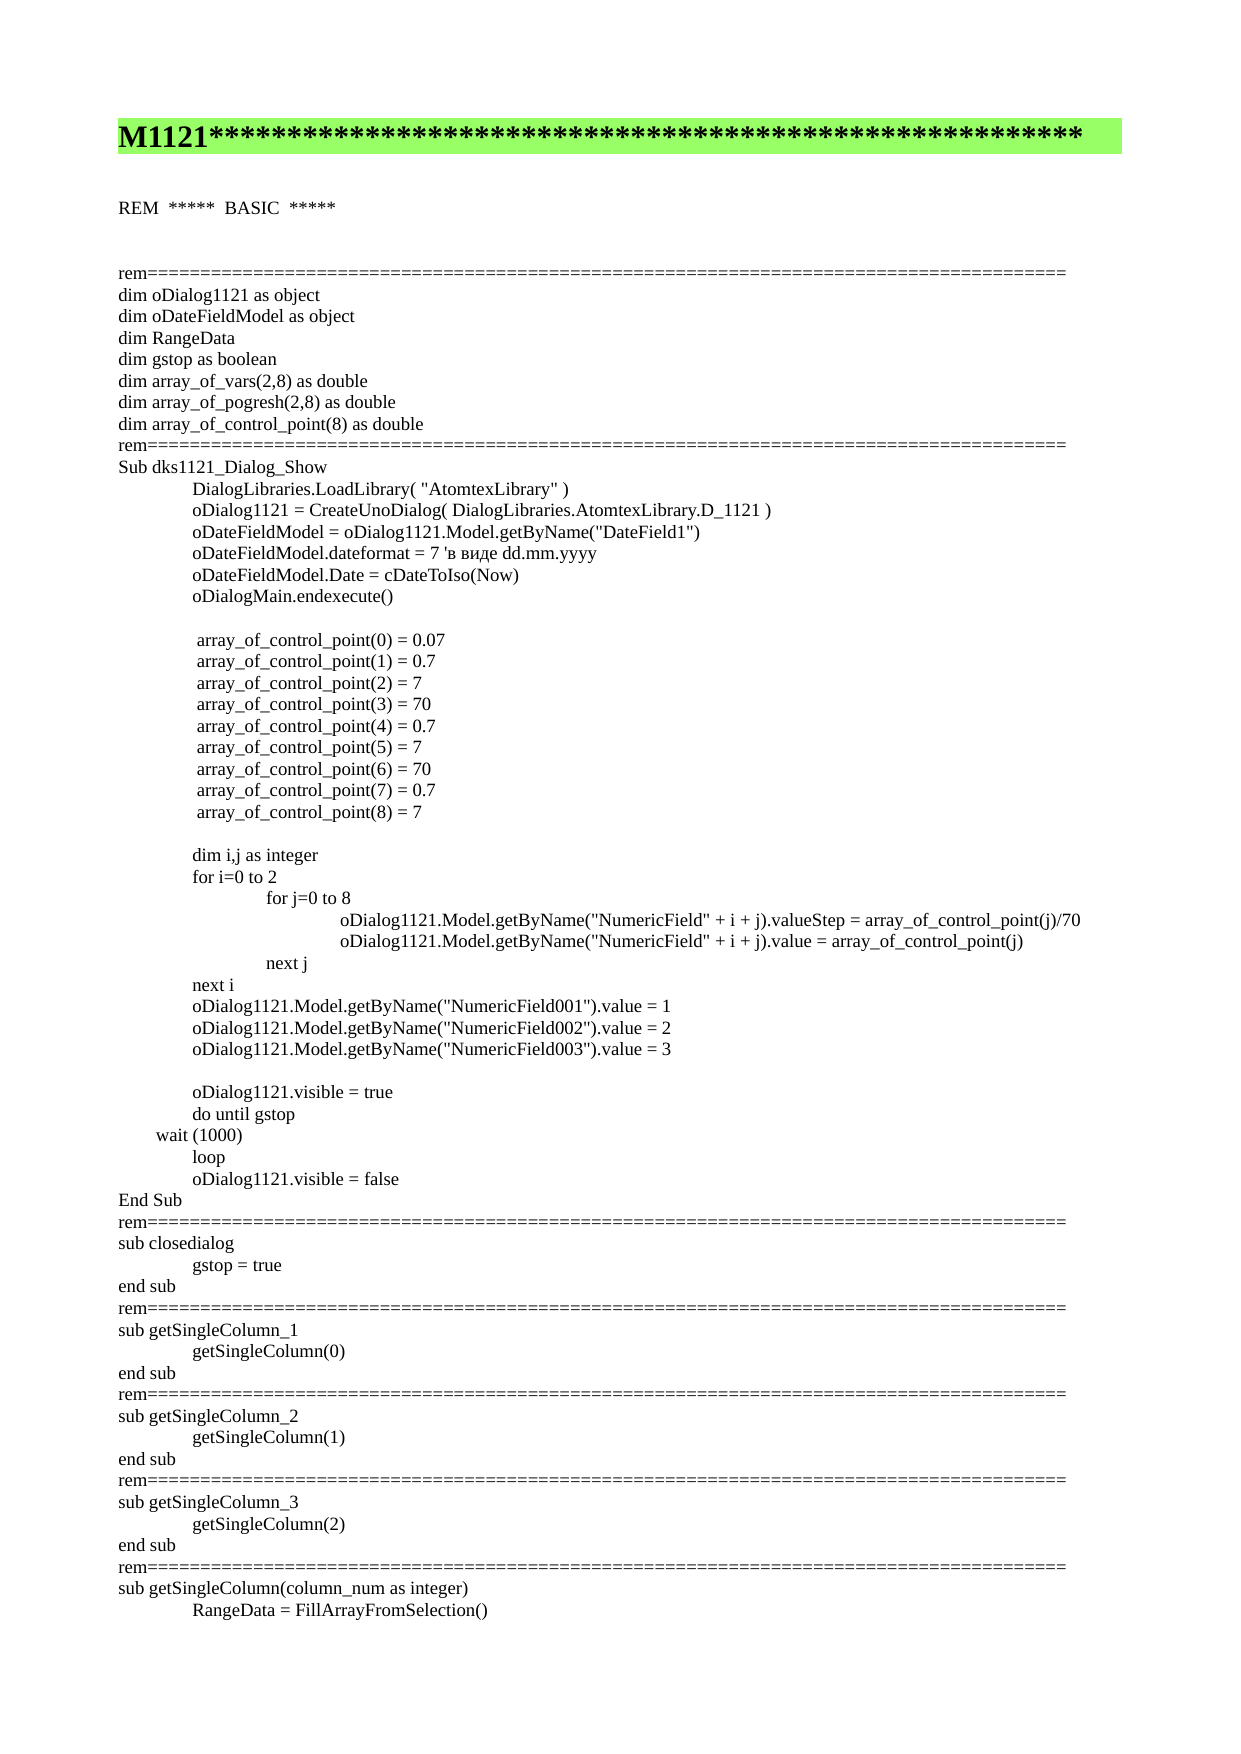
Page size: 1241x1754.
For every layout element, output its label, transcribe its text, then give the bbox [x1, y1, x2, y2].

text dim array_of_control_point(8) as double [118, 413, 1122, 434]
text dim gstop as boolean [118, 348, 1122, 370]
text rem======================================================================================= [118, 1383, 1122, 1405]
text sub getSingleColumn_2 [118, 1405, 1122, 1426]
text dim array_of_pogresh(2,8) as double [118, 391, 1122, 413]
text array_of_control_point(7) = 0.7 [118, 779, 1122, 801]
text oDialog1121.Model.getByName("NumericField002").value = 2 [118, 1017, 1122, 1038]
text RangeData = FillArrayFromSelection() [118, 1599, 1122, 1620]
text oDateFieldModel = oDialog1121.Model.getByName("DateField1") [118, 521, 1122, 542]
text for j=0 to 8 [118, 887, 1122, 909]
text sub getSingleColumn_3 [118, 1491, 1122, 1512]
text rem======================================================================================= [118, 434, 1122, 456]
text getSingleColumn(1) [118, 1426, 1122, 1448]
text end sub [118, 1534, 1122, 1556]
text array_of_control_point(8) = 7 [118, 801, 1122, 822]
text next j [118, 952, 1122, 973]
text DialogLibraries.LoadLibrary( "AtomtexLibrary" ) [118, 477, 1122, 499]
text dim RangeData [118, 327, 1122, 348]
text M1121******************************************************** [118, 118, 1122, 154]
text array_of_control_point(5) = 7 [118, 736, 1122, 758]
text End Sub [118, 1189, 1122, 1211]
text oDialogMain.endexecute() [118, 585, 1122, 607]
text oDateFieldModel.Date = cDateToIso(Now) [118, 564, 1122, 585]
text end sub [118, 1275, 1122, 1297]
text do until gstop [118, 1103, 1122, 1124]
text oDialog1121.Model.getByName("NumericField001").value = 1 [118, 995, 1122, 1017]
text dim array_of_vars(2,8) as double [118, 370, 1122, 391]
text rem======================================================================================= [118, 1211, 1122, 1232]
text sub getSingleColumn(column_num as integer) [118, 1577, 1122, 1599]
text oDialog1121.visible = false [118, 1167, 1122, 1189]
text end sub [118, 1362, 1122, 1383]
text wait (1000) [118, 1124, 1122, 1146]
text getSingleColumn(0) [118, 1340, 1122, 1362]
text oDialog1121 = CreateUnoDialog( DialogLibraries.AtomtexLibrary.D_1121 ) [118, 499, 1122, 521]
text oDialog1121.visible = true [118, 1081, 1122, 1103]
text array_of_control_point(6) = 70 [118, 758, 1122, 779]
text sub closedialog [118, 1232, 1122, 1254]
text dim oDateFieldModel as object [118, 305, 1122, 327]
text REM ***** BASIC ***** [118, 197, 1122, 219]
text array_of_control_point(2) = 7 [118, 672, 1122, 693]
text oDialog1121.Model.getByName("NumericField003").value = 3 [118, 1038, 1122, 1060]
text next i [118, 973, 1122, 995]
text array_of_control_point(1) = 0.7 [118, 650, 1122, 672]
text getSingleColumn(2) [118, 1512, 1122, 1534]
text Sub dks1121_Dialog_Show [118, 456, 1122, 477]
text oDialog1121.Model.getByName("NumericField" + i + j).value = array_of_control_point(j) [118, 930, 1122, 952]
text rem======================================================================================= [118, 262, 1122, 283]
text array_of_control_point(0) = 0.07 [118, 628, 1122, 650]
text rem======================================================================================= [118, 1297, 1122, 1318]
text dim oDialog1121 as object [118, 283, 1122, 305]
text array_of_control_point(4) = 0.7 [118, 715, 1122, 736]
text rem======================================================================================= [118, 1469, 1122, 1491]
text for i=0 to 2 [118, 866, 1122, 887]
text oDialog1121.Model.getByName("NumericField" + i + j).valueStep = array_of_control_point(j)/70 [118, 909, 1122, 930]
text dim i,j as integer [118, 844, 1122, 866]
text sub getSingleColumn_1 [118, 1318, 1122, 1340]
text end sub [118, 1448, 1122, 1469]
text array_of_control_point(3) = 70 [118, 693, 1122, 715]
text oDateFieldModel.dateformat = 7 'в виде dd.mm.yyyy [118, 542, 1122, 564]
text loop [118, 1146, 1122, 1167]
text rem======================================================================================= [118, 1556, 1122, 1577]
text gstop = true [118, 1254, 1122, 1275]
